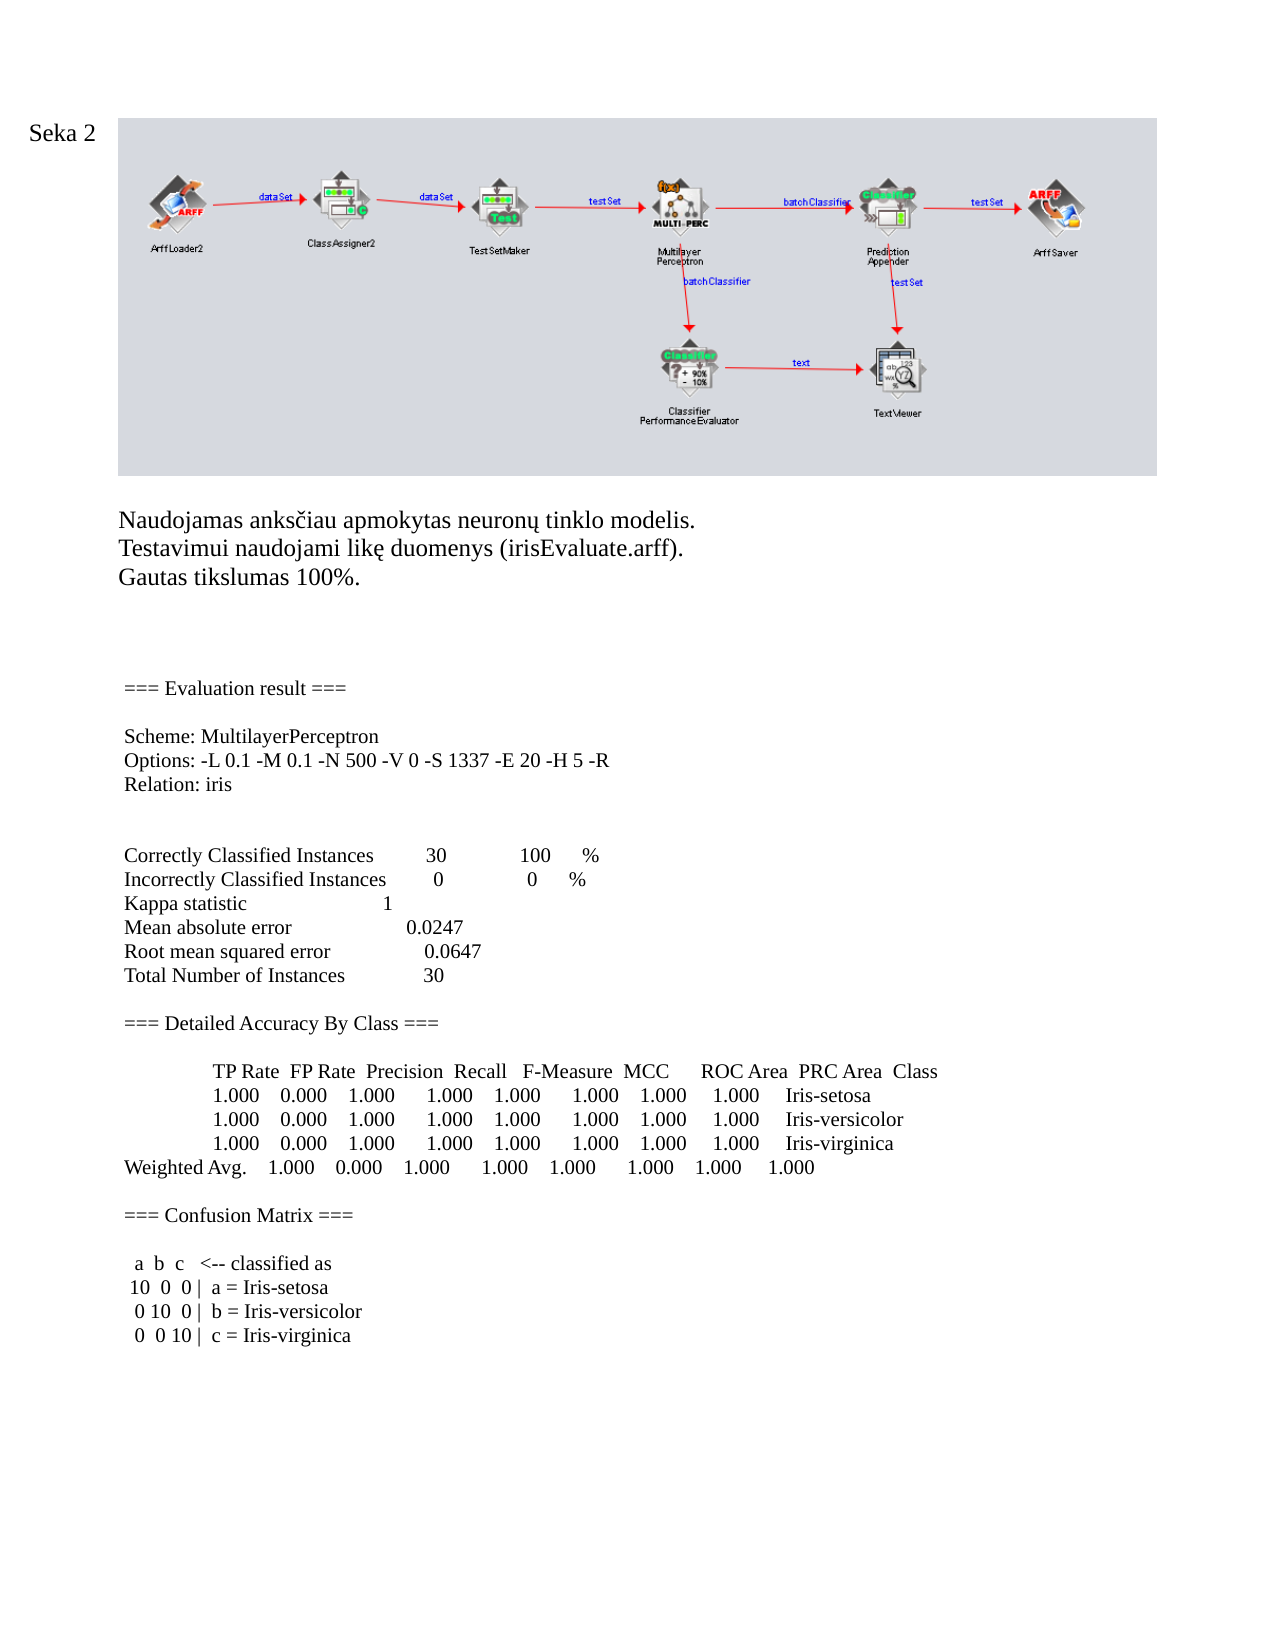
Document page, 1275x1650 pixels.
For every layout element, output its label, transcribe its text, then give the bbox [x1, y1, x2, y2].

text Testavimui naudojami likę duomenys (irisEvaluate.arff). [118, 533, 1157, 562]
text Naudojamas anksčiau apmokytas neuronų tinklo modelis. [118, 505, 1157, 533]
picture [118, 118, 1157, 476]
text Gautas tikslumas 100%. [118, 562, 1157, 591]
